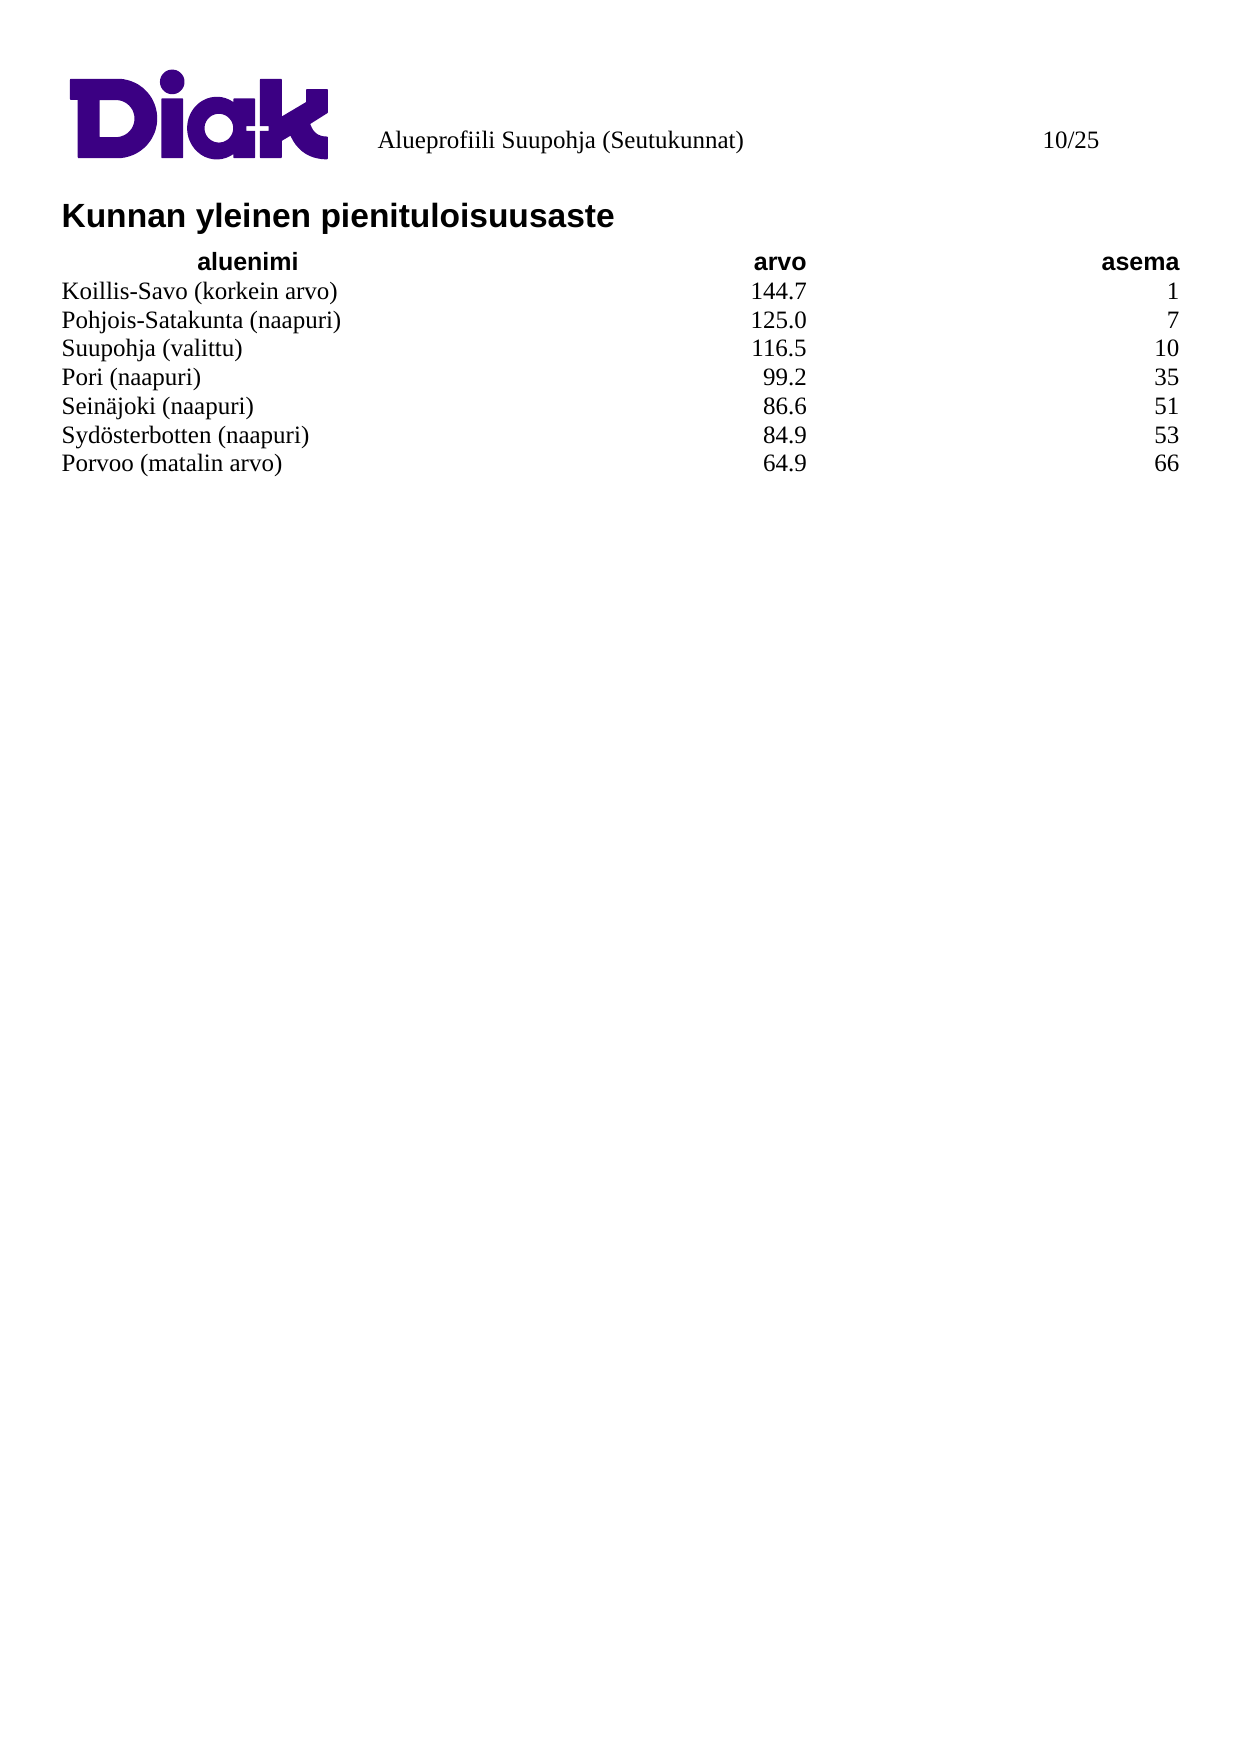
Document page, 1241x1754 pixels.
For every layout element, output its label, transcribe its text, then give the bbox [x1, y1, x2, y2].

table_cell 99.2 [434, 362, 806, 391]
table_cell 66 [806, 449, 1179, 477]
table_header asema [806, 247, 1179, 276]
table_cell Porvoo (matalin arvo) [61, 449, 434, 477]
table_cell Seinäjoki (naapuri) [61, 391, 434, 420]
table_cell Sydösterbotten (naapuri) [61, 420, 434, 448]
table_cell 7 [806, 305, 1179, 333]
table_cell 86.6 [434, 391, 806, 420]
table_cell Pori (naapuri) [61, 362, 434, 391]
table_cell Pohjois-Satakunta (naapuri) [61, 305, 434, 333]
table_cell Suupohja (valittu) [61, 334, 434, 362]
table_cell Koillis-Savo (korkein arvo) [61, 276, 434, 305]
table_cell 1 [806, 276, 1179, 305]
table_cell 35 [806, 362, 1179, 391]
subtitle Kunnan yleinen pienituloisuusaste [61, 196, 1179, 235]
table_header aluenimi [61, 247, 434, 276]
table_cell 144.7 [434, 276, 806, 305]
table_cell 51 [806, 391, 1179, 420]
table_cell 84.9 [434, 420, 806, 448]
table_cell 116.5 [434, 334, 806, 362]
table_cell 64.9 [434, 449, 806, 477]
table_cell 53 [806, 420, 1179, 448]
table_cell 125.0 [434, 305, 806, 333]
table_cell 10 [806, 334, 1179, 362]
table_header arvo [434, 247, 806, 276]
